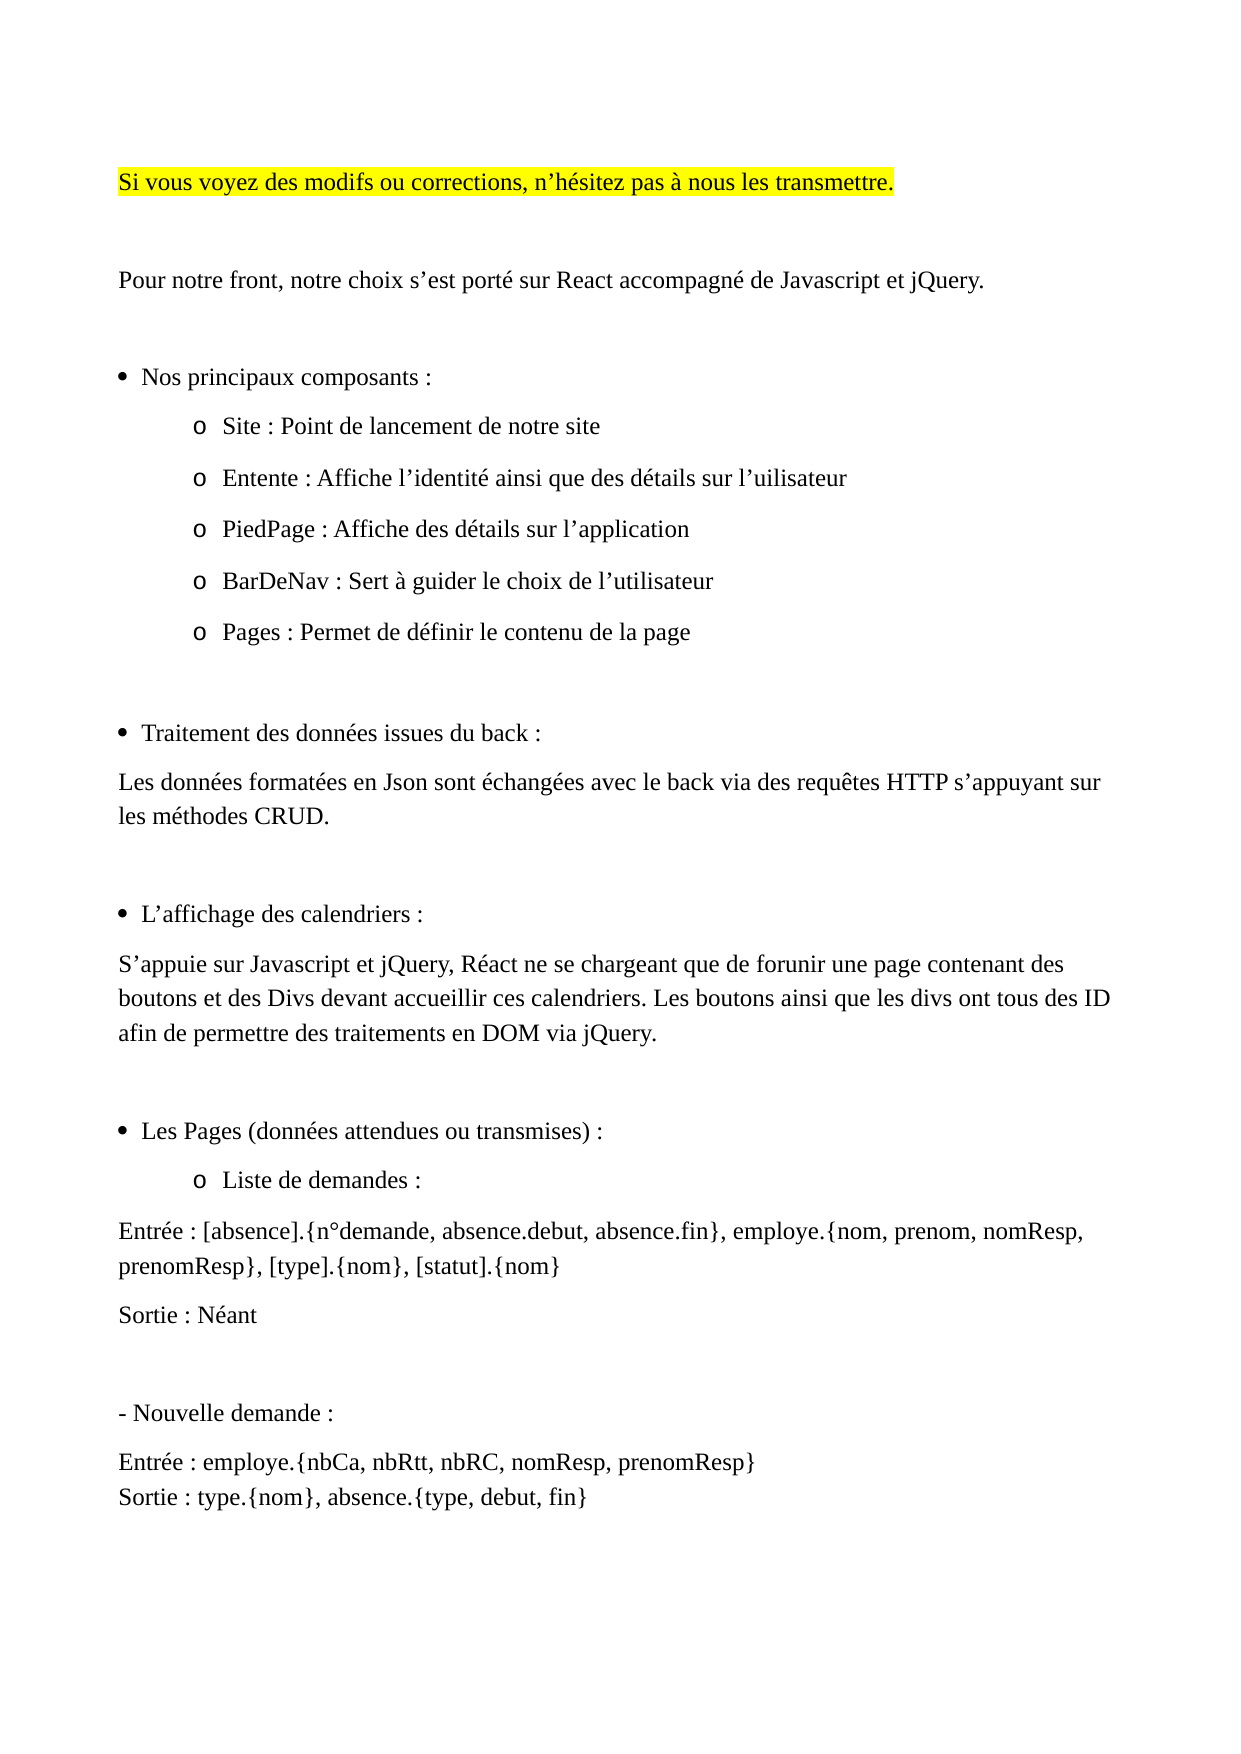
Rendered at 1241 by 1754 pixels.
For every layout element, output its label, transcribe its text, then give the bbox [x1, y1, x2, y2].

text o Entente : Affiche l’identité ainsi que des détails sur l’uilisateur [118, 463, 1122, 493]
text Les données formatées en Json sont échangées avec le back via des requêtes HTTP s’appuyant sur les méthodes CRUD. [118, 767, 1122, 830]
text Entrée : [absence].{n°demande, absence.debut, absence.fin}, employe.{nom, prenom, nomResp, prenomResp}, [type].{nom}, [statut].{nom} [118, 1216, 1122, 1279]
text · Les Pages (données attendues ou transmises) : [118, 1116, 1122, 1144]
text Entrée : employe.{nbCa, nbRtt, nbRC, nomResp, prenomResp} Sortie : type.{nom}, absence.{type, debut, fin} [118, 1447, 1122, 1510]
text Pour notre front, notre choix s’est porté sur React accompagné de Javascript et jQuery. [118, 265, 1122, 294]
text · Nos principaux composants : [118, 362, 1122, 391]
text Sortie : Néant [118, 1300, 1122, 1329]
text o Pages : Permet de définir le contenu de la page [118, 617, 1122, 648]
text o PiedPage : Affiche des détails sur l’application [118, 514, 1122, 545]
text S’appuie sur Javascript et jQuery, Réact ne se chargeant que de forunir une page contenant des boutons et des Divs devant accueillir ces calendriers. Les boutons ainsi que les divs ont tous des ID afin de permettre des traitements en DOM via jQuery. [118, 949, 1122, 1046]
text Si vous voyez des modifs ou corrections, n’hésitez pas à nous les transmettre. [118, 167, 1122, 196]
text · Traitement des données issues du back : [118, 718, 1122, 747]
text o Site : Point de lancement de notre site [118, 411, 1122, 442]
text o Liste de demandes : [118, 1165, 1122, 1196]
text o BarDeNav : Sert à guider le choix de l’utilisateur [118, 566, 1122, 597]
text · L’affichage des calendriers : [118, 899, 1122, 928]
text - Nouvelle demande : [118, 1398, 1122, 1427]
